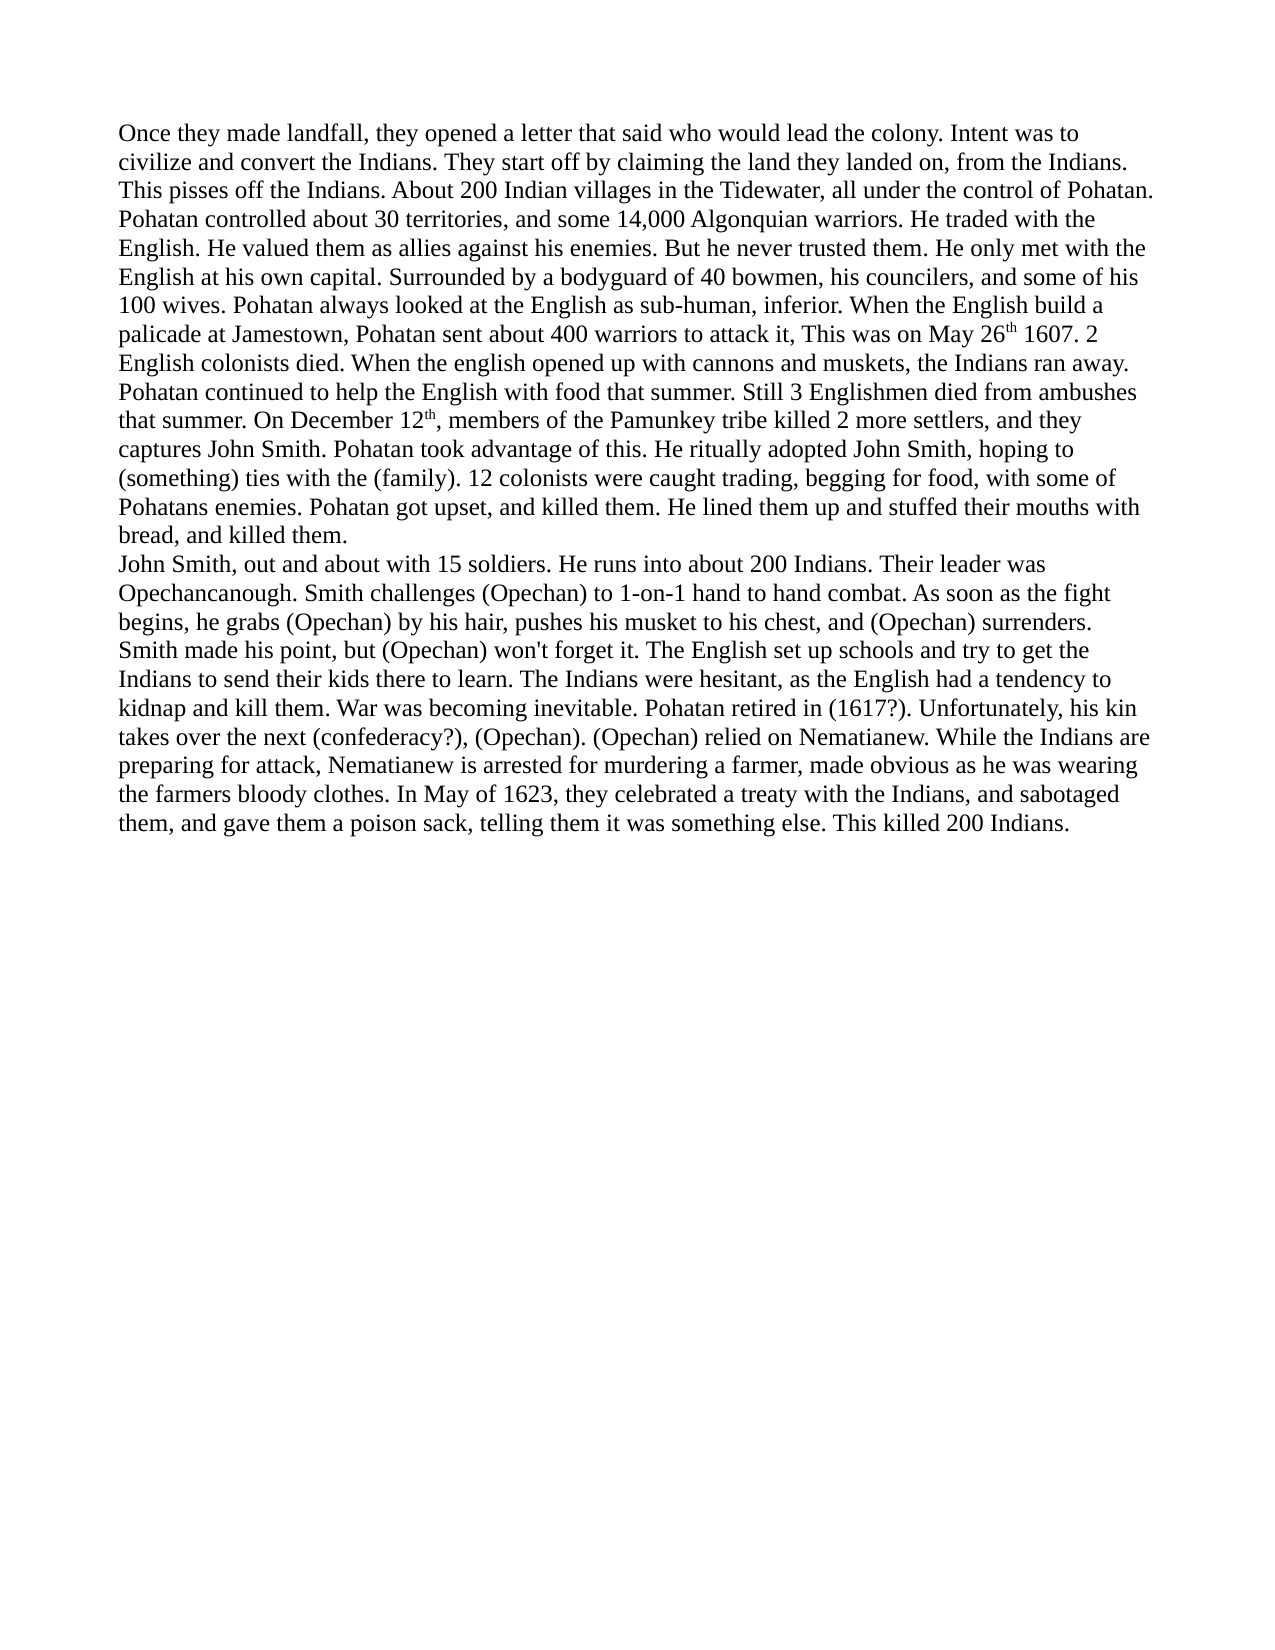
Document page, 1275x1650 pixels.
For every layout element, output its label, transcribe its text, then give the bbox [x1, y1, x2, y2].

text Once they made landfall, they opened a letter that said who would lead the colony. Intent was to civilize and convert the Indians. They start off by claiming the land they landed on, from the Indians. This pisses off the Indians. About 200 Indian villages in the Tidewater, all under the control of Pohatan. Pohatan controlled about 30 territories, and some 14,000 Algonquian warriors. He traded with the English. He valued them as allies against his enemies. But he never trusted them. He only met with the English at his own capital. Surrounded by a bodyguard of 40 bowmen, his councilers, and some of his 100 wives. Pohatan always looked at the English as sub-human, inferior. When the English build a palicade at Jamestown, Pohatan sent about 400 warriors to attack it, This was on May 26th 1607. 2 English colonists died. When the english opened up with cannons and muskets, the Indians ran away. Pohatan continued to help the English with food that summer. Still 3 Englishmen died from ambushes that summer. On December 12th, members of the Pamunkey tribe killed 2 more settlers, and they captures John Smith. Pohatan took advantage of this. He ritually adopted John Smith, hoping to (something) ties with the (family). 12 colonists were caught trading, begging for food, with some of Pohatans enemies. Pohatan got upset, and killed them. He lined them up and stuffed their mouths with bread, and killed them. [118, 118, 1157, 549]
text John Smith, out and about with 15 soldiers. He runs into about 200 Indians. Their leader was Opechancanough. Smith challenges (Opechan) to 1-on-1 hand to hand combat. As soon as the fight begins, he grabs (Opechan) by his hair, pushes his musket to his chest, and (Opechan) surrenders. Smith made his point, but (Opechan) won't forget it. The English set up schools and try to get the Indians to send their kids there to learn. The Indians were hesitant, as the English had a tendency to kidnap and kill them. War was becoming inevitable. Pohatan retired in (1617?). Unfortunately, his kin takes over the next (confederacy?), (Opechan). (Opechan) relied on Nematianew. While the Indians are preparing for attack, Nematianew is arrested for murdering a farmer, made obvious as he was wearing the farmers bloody clothes. In May of 1623, they celebrated a treaty with the Indians, and sabotaged them, and gave them a poison sack, telling them it was something else. This killed 200 Indians. [118, 549, 1157, 837]
